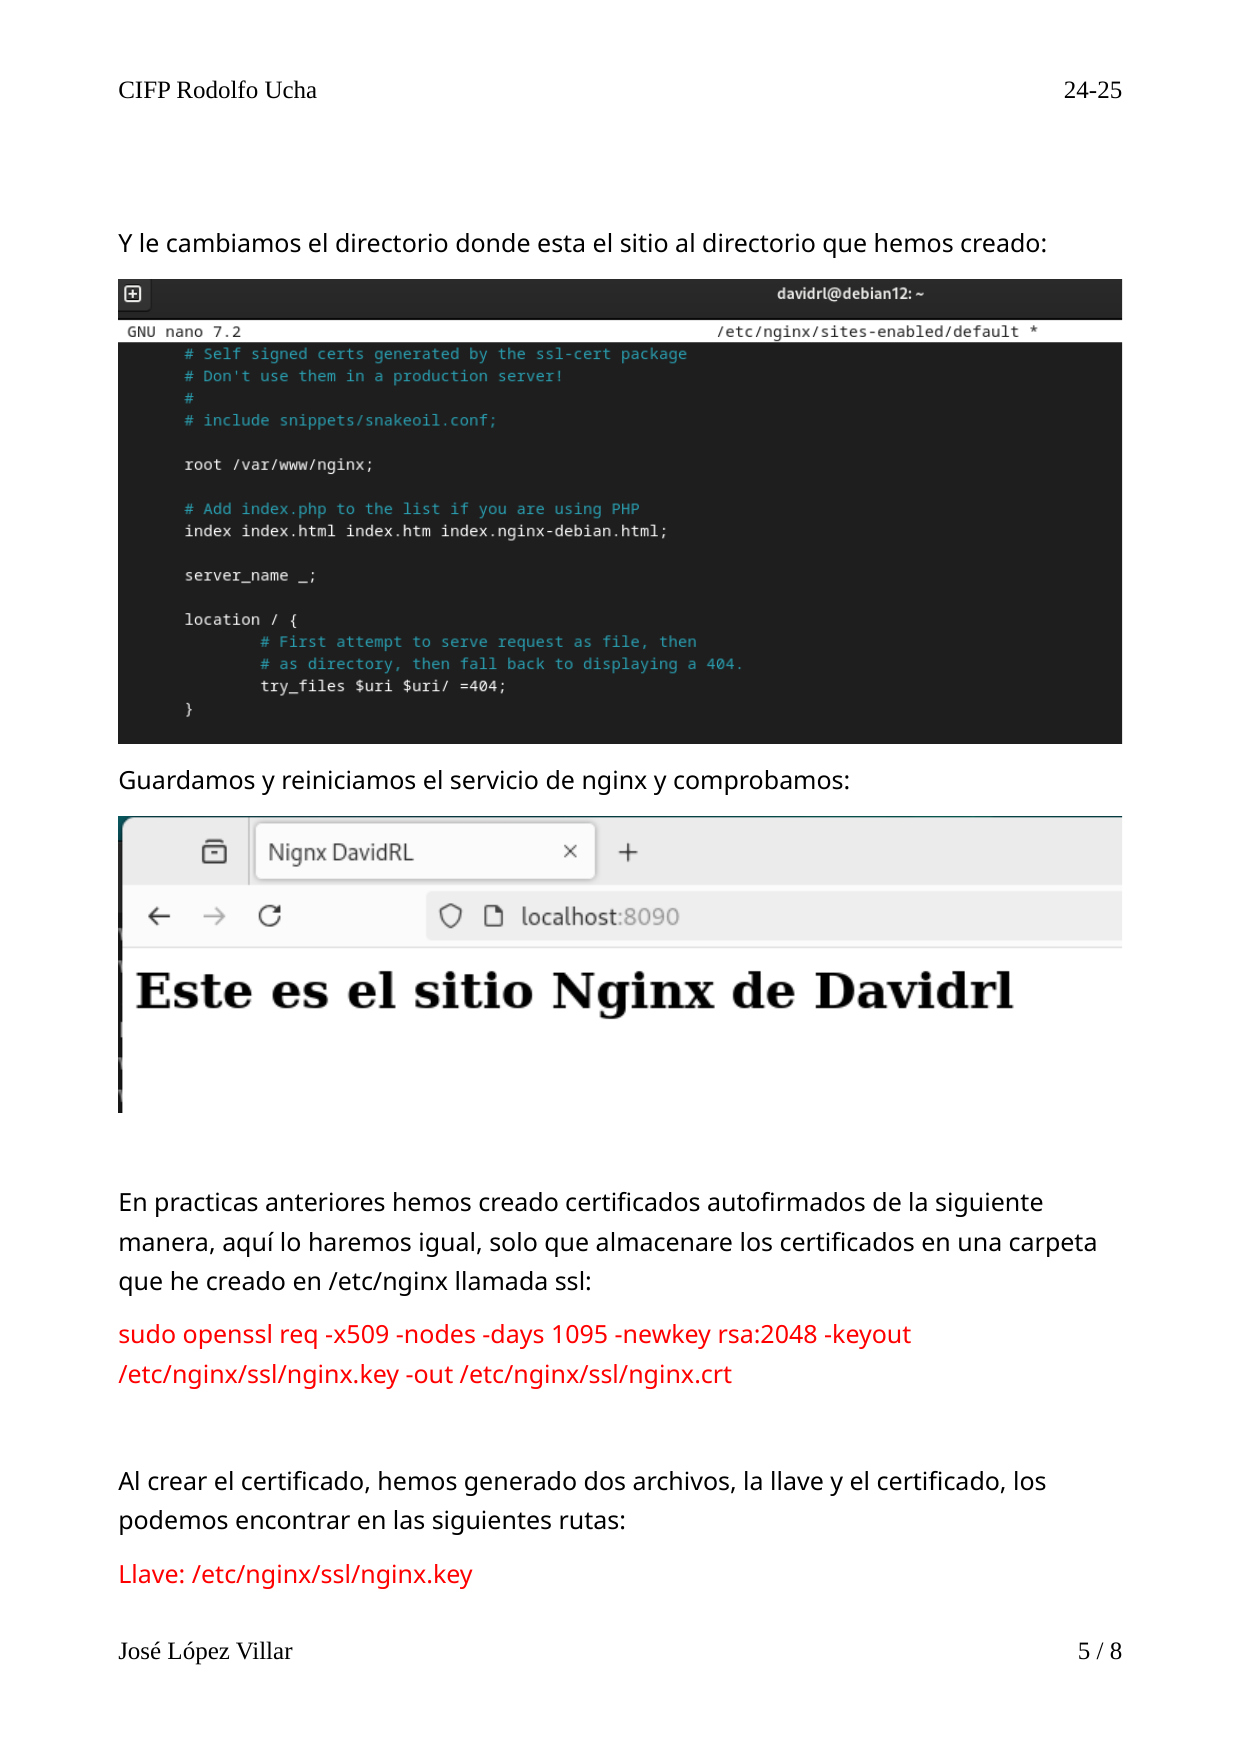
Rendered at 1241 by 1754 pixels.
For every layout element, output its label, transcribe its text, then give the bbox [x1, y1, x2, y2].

text Y le cambiamos el directorio donde esta el sitio al directorio que hemos creado: [118, 226, 1122, 260]
text sudo openssl req -x509 -nodes -days 1095 -newkey rsa:2048 -keyout /etc/nginx/ssl/nginx.key -out /etc/nginx/ssl/nginx.crt [118, 1317, 1122, 1390]
text Al crear el certificado, hemos generado dos archivos, la llave y el certificado, los podemos encontrar en las siguientes rutas: [118, 1464, 1122, 1537]
text Llave: /etc/nginx/ssl/nginx.key [118, 1557, 1122, 1591]
text En practicas anteriores hemos creado certificados autofirmados de la siguiente manera, aquí lo haremos igual, solo que almacenare los certificados en una carpeta que he creado en /etc/nginx llamada ssl: [118, 1185, 1122, 1297]
text Guardamos y reiniciamos el servicio de nginx y comprobamos: [118, 763, 1122, 797]
